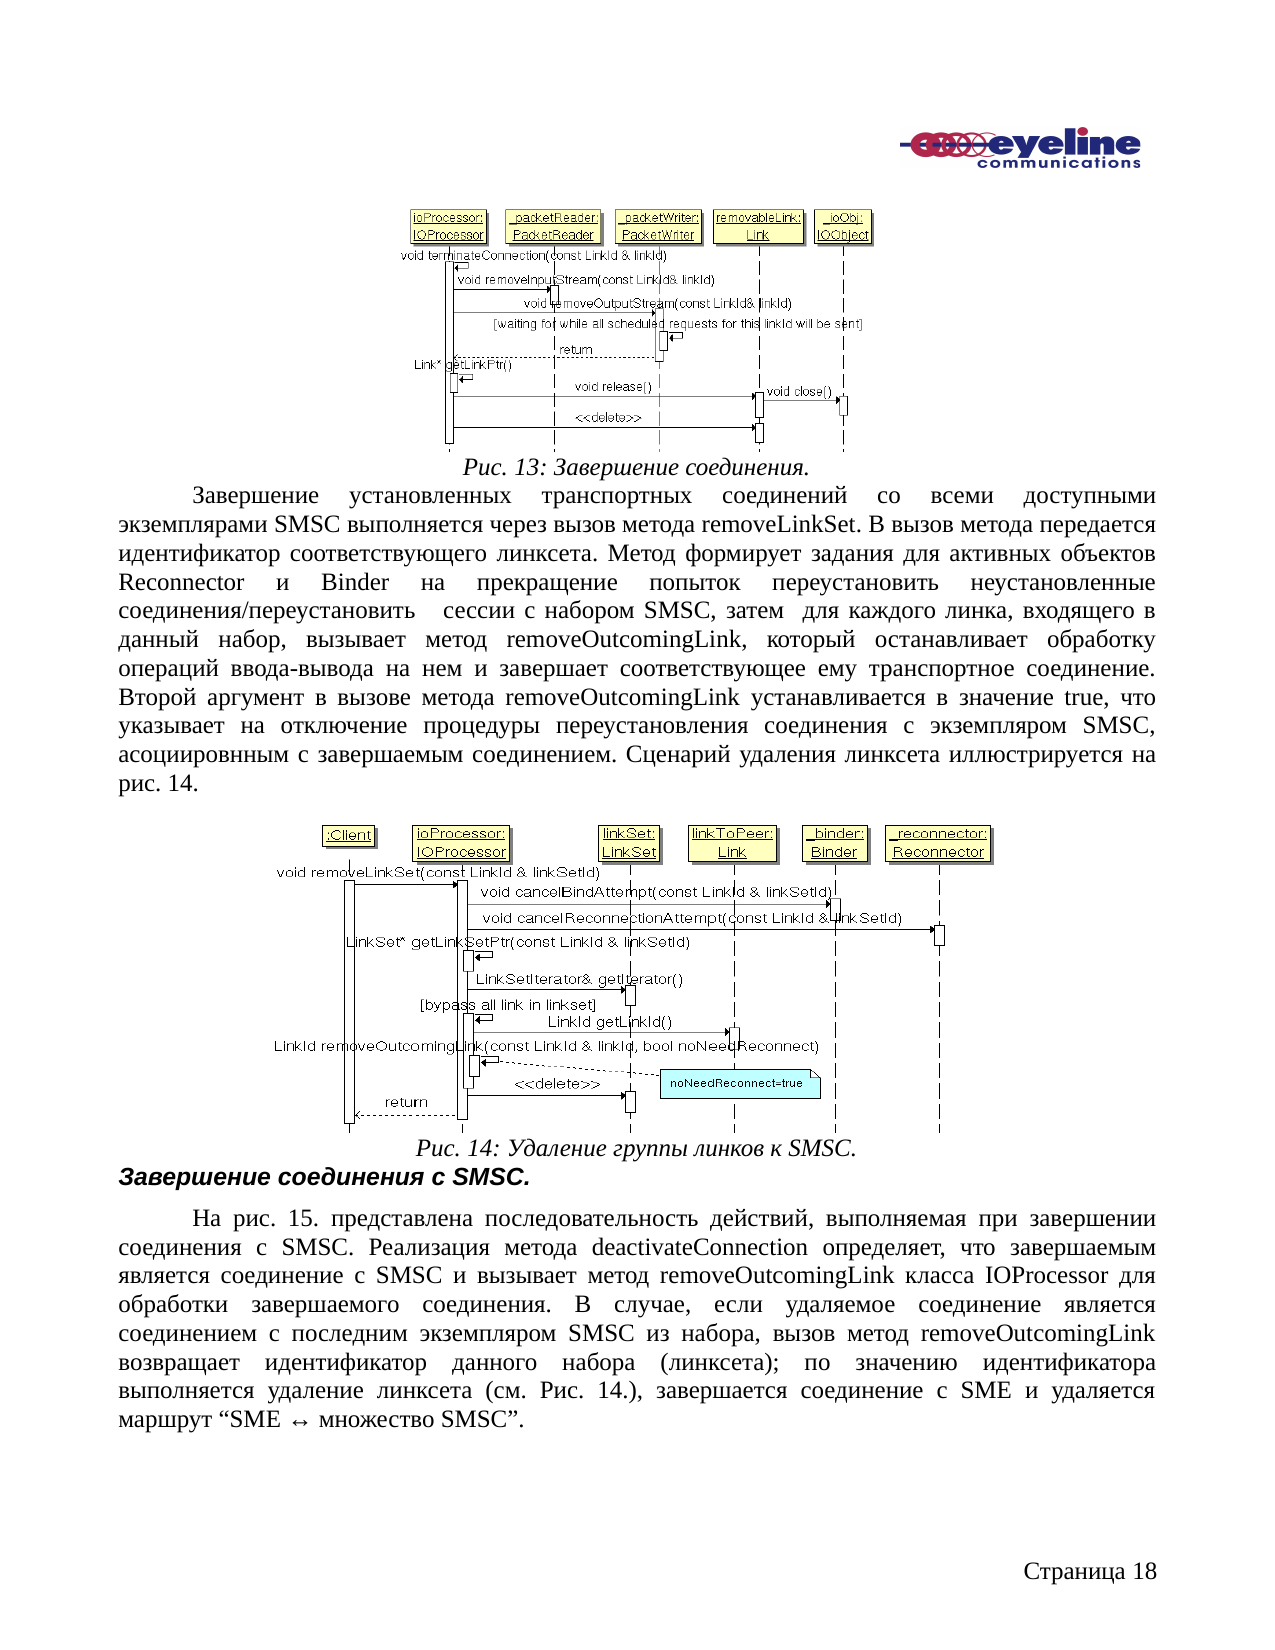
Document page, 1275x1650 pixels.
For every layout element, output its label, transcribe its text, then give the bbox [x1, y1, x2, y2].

text Завершение установленных транспортных соединений со всеми доступными экземплярами SMSC выполняется через вызов метода removeLinkSet. В вызов метода передается идентификатор соответствующего линксета. Метод формирует задания для активных объектов Reconnector и Binder на прекращение попыток переустановить неустановленные соединения/переустановить сессии с набором SMSC, затем для каждого линка, входящего в данный набор, вызывает метод removeOutcomingLink, который останавливает обработку операций ввода-вывода на нем и завершает соответствующее ему транспортное соединение. Второй аргумент в вызове метода removeOutcomingLink устанавливается в значение true, что указывает на отключение процедуры переустановления соединения с экземпляром SMSC, асоциировнным с завершаемым соединением. Сценарий удаления линксета иллюстрируется на рис. 14. [118, 206, 1157, 797]
subtitle Завершение соединения с SMSC. [118, 834, 1157, 1190]
subtitle [268, 809, 1007, 821]
picture [268, 821, 1007, 1133]
text На рис. 15. представлена последовательность действий, выполняемая при завершении соединения с SMSC. Реализация метода deactivateConnection определяет, что завершаемым является соединение с SMSC и вызывает метод removeOutcomingLink класса IOProcessor для обработки завершаемого соединения. В случае, если удаляемое соединение является соединением с последним экземпляром SMSC из набора, вызов метод removeOutcomingLink возвращает идентификатор данного набора (линксета); по значению идентификатора выполняется удаление линксета (см. Рис. 14.), завершается соединение с SME и удаляется маршрут “SME ↔ множество SMSC”. [118, 1203, 1157, 1433]
text Рис. 13: Завершение соединения. [392, 452, 883, 480]
picture [900, 127, 1141, 168]
text Рис. 14: Удаление группы линков к SMSC. [268, 1133, 1007, 1162]
picture [392, 206, 883, 452]
